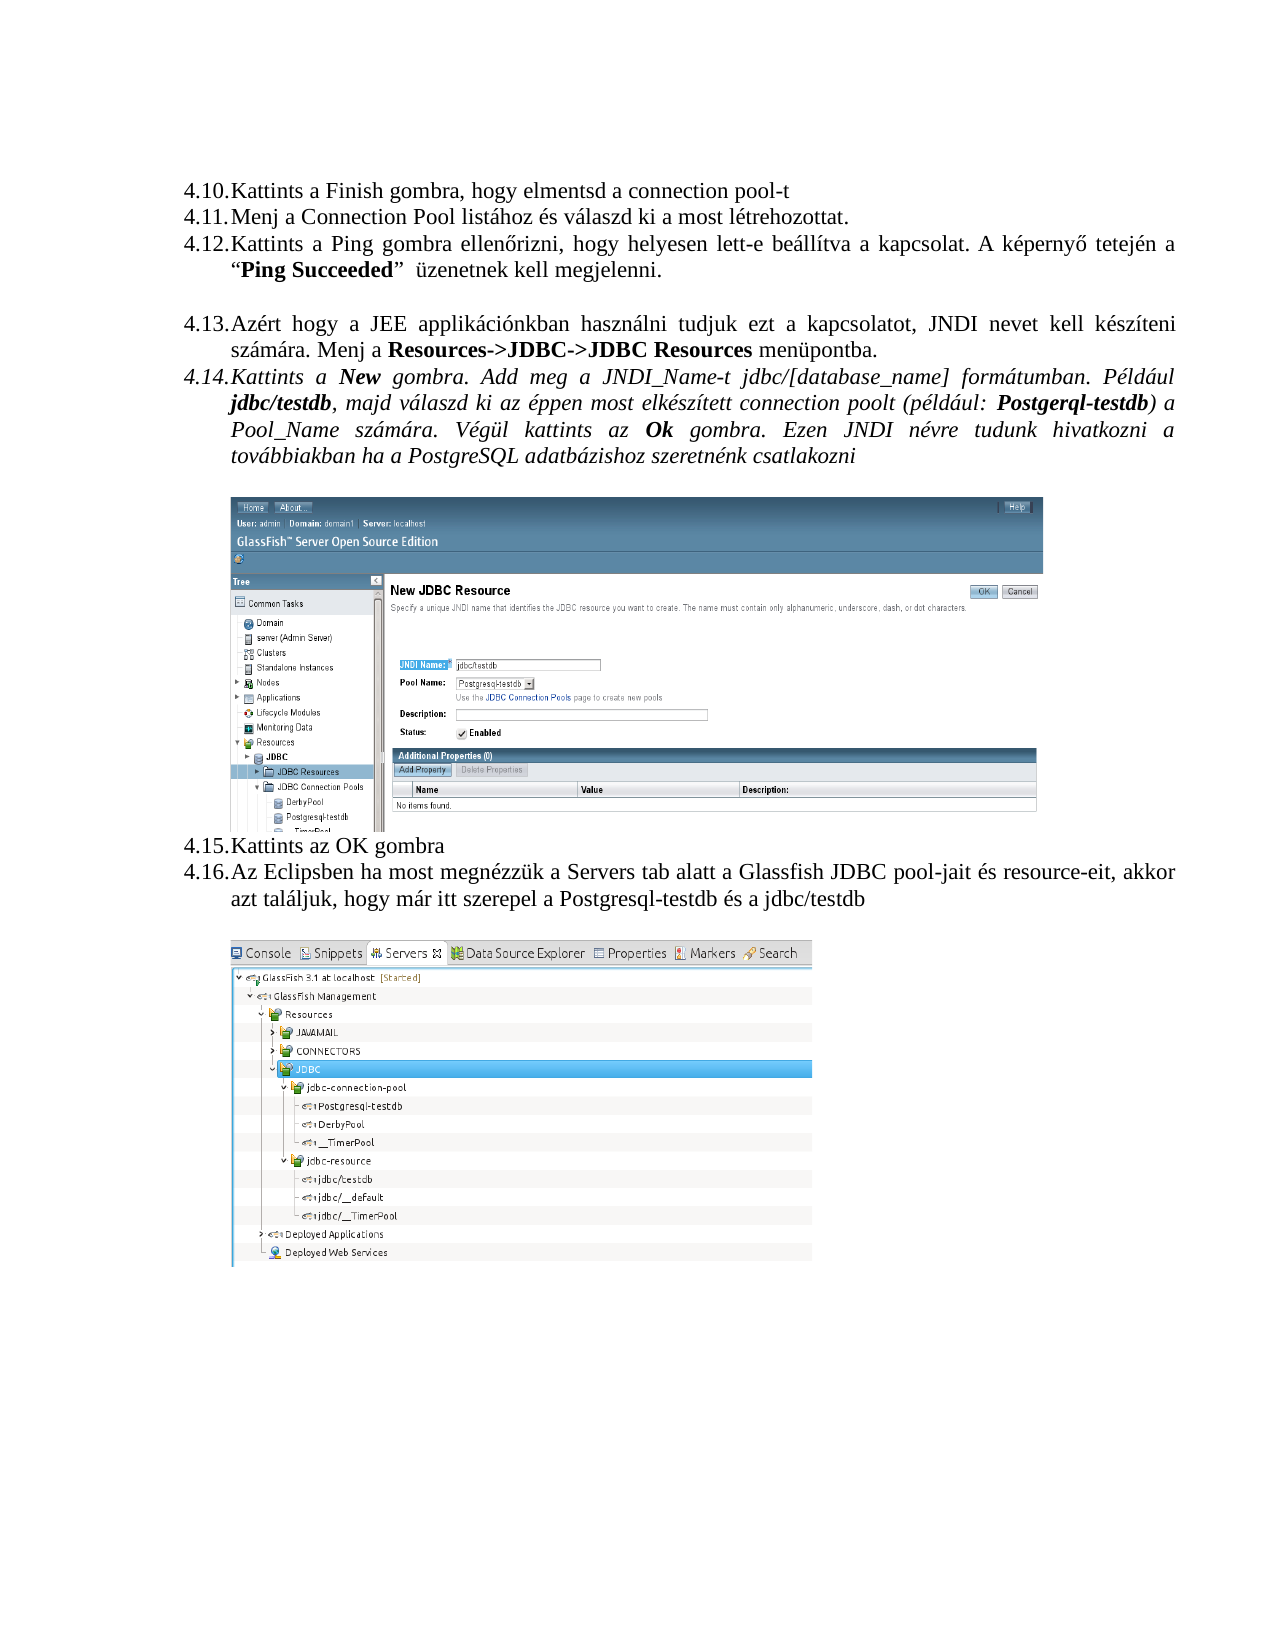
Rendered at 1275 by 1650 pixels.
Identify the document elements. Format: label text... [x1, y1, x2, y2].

subtitle Kattints a Ping gombra ellenőrizni, hogy helyesen lett-e beállítva a kapcsolat. A képernyő tetején a “Ping Succeeded” üzenetnek kell megjelenni. [183, 230, 1177, 283]
picture [230, 497, 1044, 832]
subtitle Menj a Connection Pool listához és válaszd ki a most létrehozottat. [183, 203, 1177, 230]
subtitle Azért hogy a JEE applikációnkban használni tudjuk ezt a kapcsolatot, JNDI nevet kell készíteni számára. Menj a Resources->JDBC->JDBC Resources menüpontba. [183, 309, 1177, 362]
subtitle Kattints a Finish gombra, hogy elmentsd a connection pool-t [183, 177, 1177, 203]
picture [230, 940, 813, 1267]
subtitle Kattints a New gombra. Add meg a JNDI_Name-t jdbc/[database_name] formátumban. Például jdbc/testdb, majd válaszd ki az éppen most elkészített connection poolt (például: Postgerql-testdb) a Pool_Name számára. Végül kattints az Ok gombra. Ezen JNDI névre tudunk hivatkozni a továbbiakban ha a PostgreSQL adatbázishoz szeretnénk csatlakozni [183, 362, 1177, 469]
subtitle Az Eclipsben ha most megnézzük a Servers tab alatt a Glassfish JDBC pool-jait és resource-eit, akkor azt találjuk, hogy már itt szerepel a Postgresql-testdb és a jdbc/testdb [183, 858, 1177, 911]
subtitle Kattints az OK gombra [183, 832, 1177, 858]
